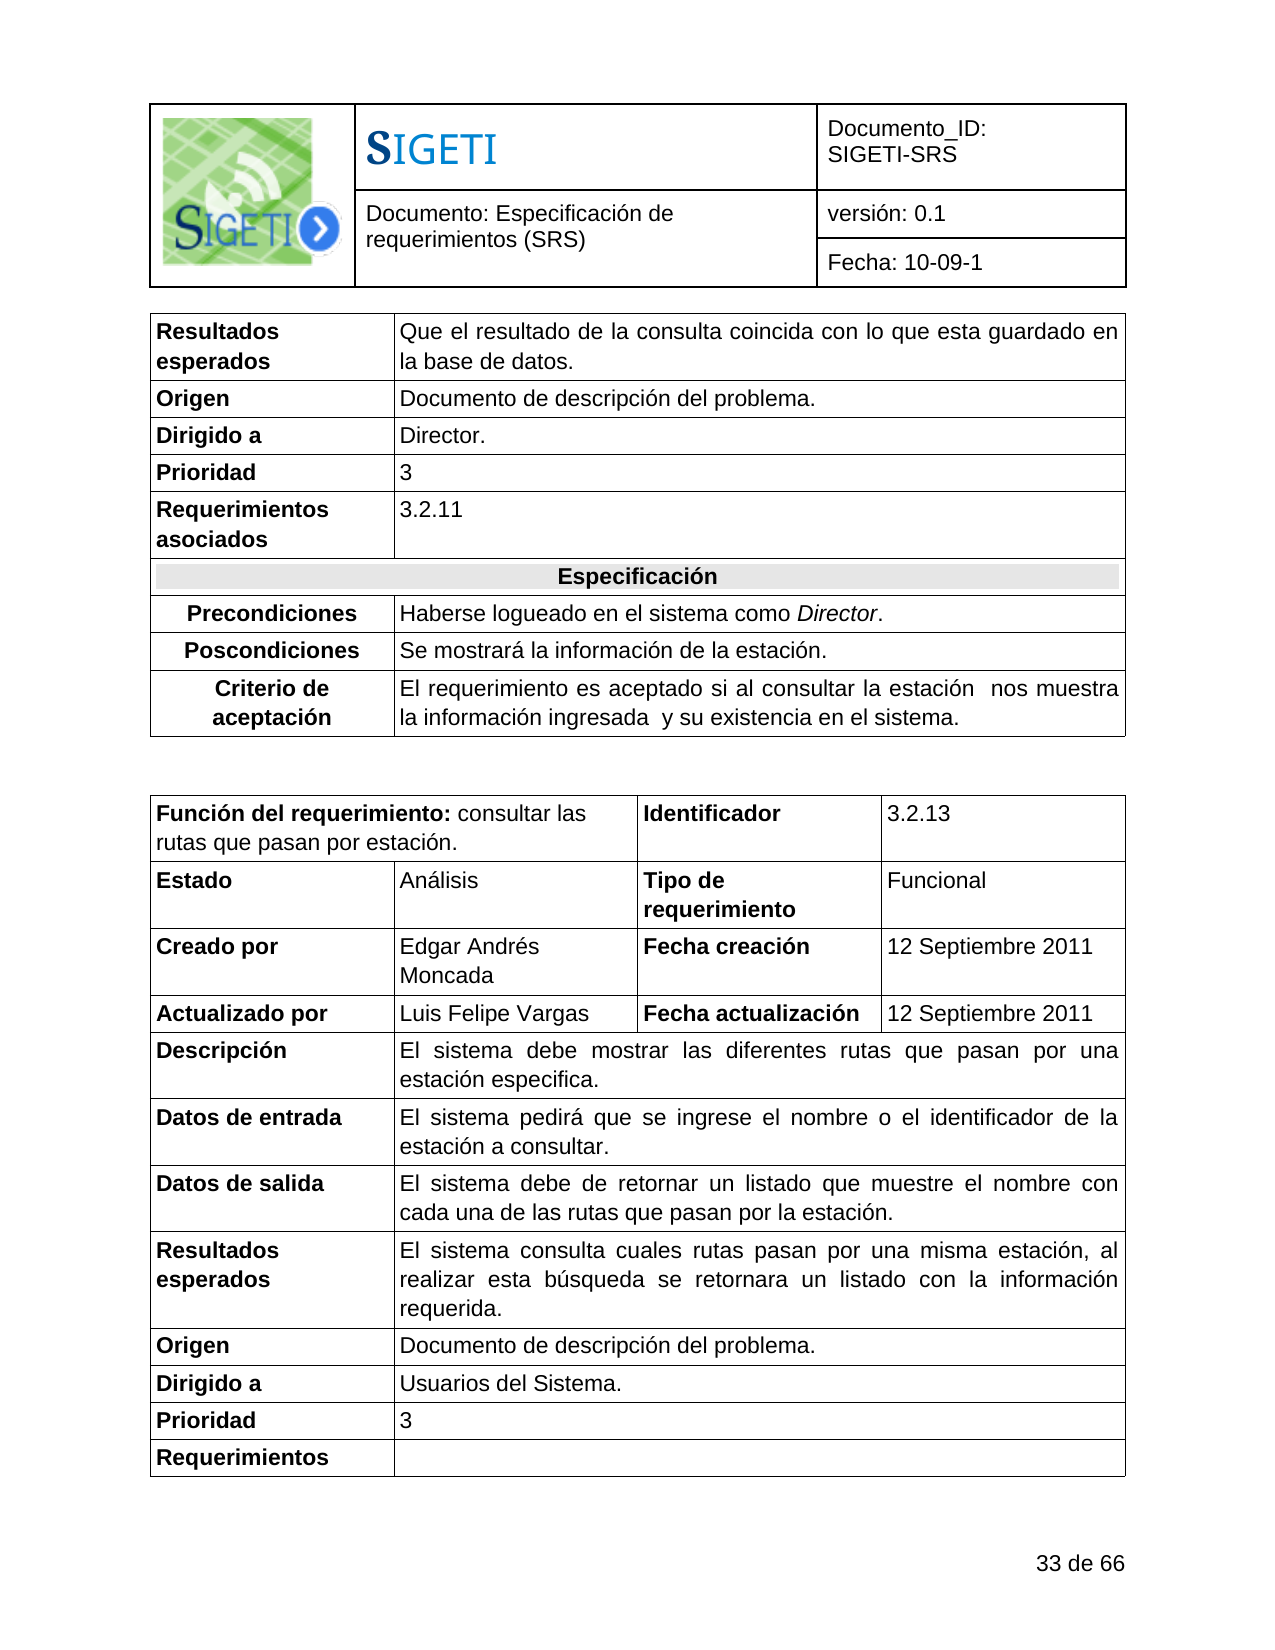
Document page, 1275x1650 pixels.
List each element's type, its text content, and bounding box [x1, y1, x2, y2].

table_cell Edgar Andrés Moncada [395, 929, 637, 994]
table_cell Luis Felipe Vargas [395, 996, 637, 1032]
table_cell Dirigido a [151, 1366, 394, 1402]
table_cell Requerimientos asociados [151, 492, 394, 558]
table_cell Documento de descripción del problema. [395, 1329, 1125, 1364]
table_cell Prioridad [151, 1403, 394, 1439]
table_cell Que el resultado de la consulta coincida con lo que esta guardado en la base de datos. [395, 314, 1125, 380]
table_cell Fecha creación [638, 929, 881, 994]
picture [162, 118, 343, 266]
table_cell Precondiciones [151, 596, 394, 632]
table_cell El sistema pedirá que se ingrese el nombre o el identificador de la estación a consultar. [395, 1099, 1125, 1165]
table_cell Prioridad [151, 455, 394, 491]
table_cell Haberse logueado en el sistema como Director. [395, 596, 1125, 632]
table_cell Actualizado por [151, 996, 394, 1032]
table_cell Se mostrará la información de la estación. [395, 633, 1125, 669]
table_cell Criterio de aceptación [151, 671, 394, 736]
table_cell 3 [395, 1403, 1125, 1439]
table_cell 12 Septiembre 2011 [882, 929, 1125, 994]
table_cell Análisis [395, 862, 637, 928]
table_cell Datos de entrada [151, 1099, 394, 1165]
table_cell Creado por [151, 929, 394, 994]
table_header 3.2.13 [882, 796, 1125, 861]
table_cell 3 [395, 455, 1125, 491]
table_cell Origen [151, 381, 394, 417]
table_header Identificador [638, 796, 881, 861]
table_cell Descripción [151, 1033, 394, 1098]
table_cell Requerimientos [151, 1440, 394, 1476]
table_cell Fecha actualización [638, 996, 881, 1032]
table_cell Usuarios del Sistema. [395, 1366, 1125, 1402]
table_cell 3.2.11 [395, 492, 1125, 558]
table_cell El sistema debe mostrar las diferentes rutas que pasan por una estación especifica. [395, 1033, 1125, 1098]
table_cell El requerimiento es aceptado si al consultar la estación nos muestra la información ingresada y su existencia en el sistema. [395, 671, 1125, 736]
table_cell Tipo de requerimiento [638, 862, 881, 928]
table_header Función del requerimiento: consultar las rutas que pasan por estación. [151, 796, 637, 861]
table_cell Director. [395, 418, 1125, 454]
table_cell El sistema debe de retornar un listado que muestre el nombre con cada una de las rutas que pasan por la estación. [395, 1166, 1125, 1231]
table_cell Resultados esperados [151, 314, 394, 380]
table_cell Documento de descripción del problema. [395, 381, 1125, 417]
table_cell Poscondiciones [151, 633, 394, 669]
table_cell Estado [151, 862, 394, 928]
table_cell Funcional [882, 862, 1125, 928]
table_cell El sistema consulta cuales rutas pasan por una misma estación, al realizar esta búsqueda se retornara un listado con la información requerida. [395, 1232, 1125, 1327]
table_cell Especificación [151, 559, 1125, 595]
table_cell Resultados esperados [151, 1232, 394, 1327]
table_cell 12 Septiembre 2011 [882, 996, 1125, 1032]
table_cell Dirigido a [151, 418, 394, 454]
table_cell [395, 1440, 1125, 1476]
table_cell Datos de salida [151, 1166, 394, 1231]
table_cell Origen [151, 1329, 394, 1364]
